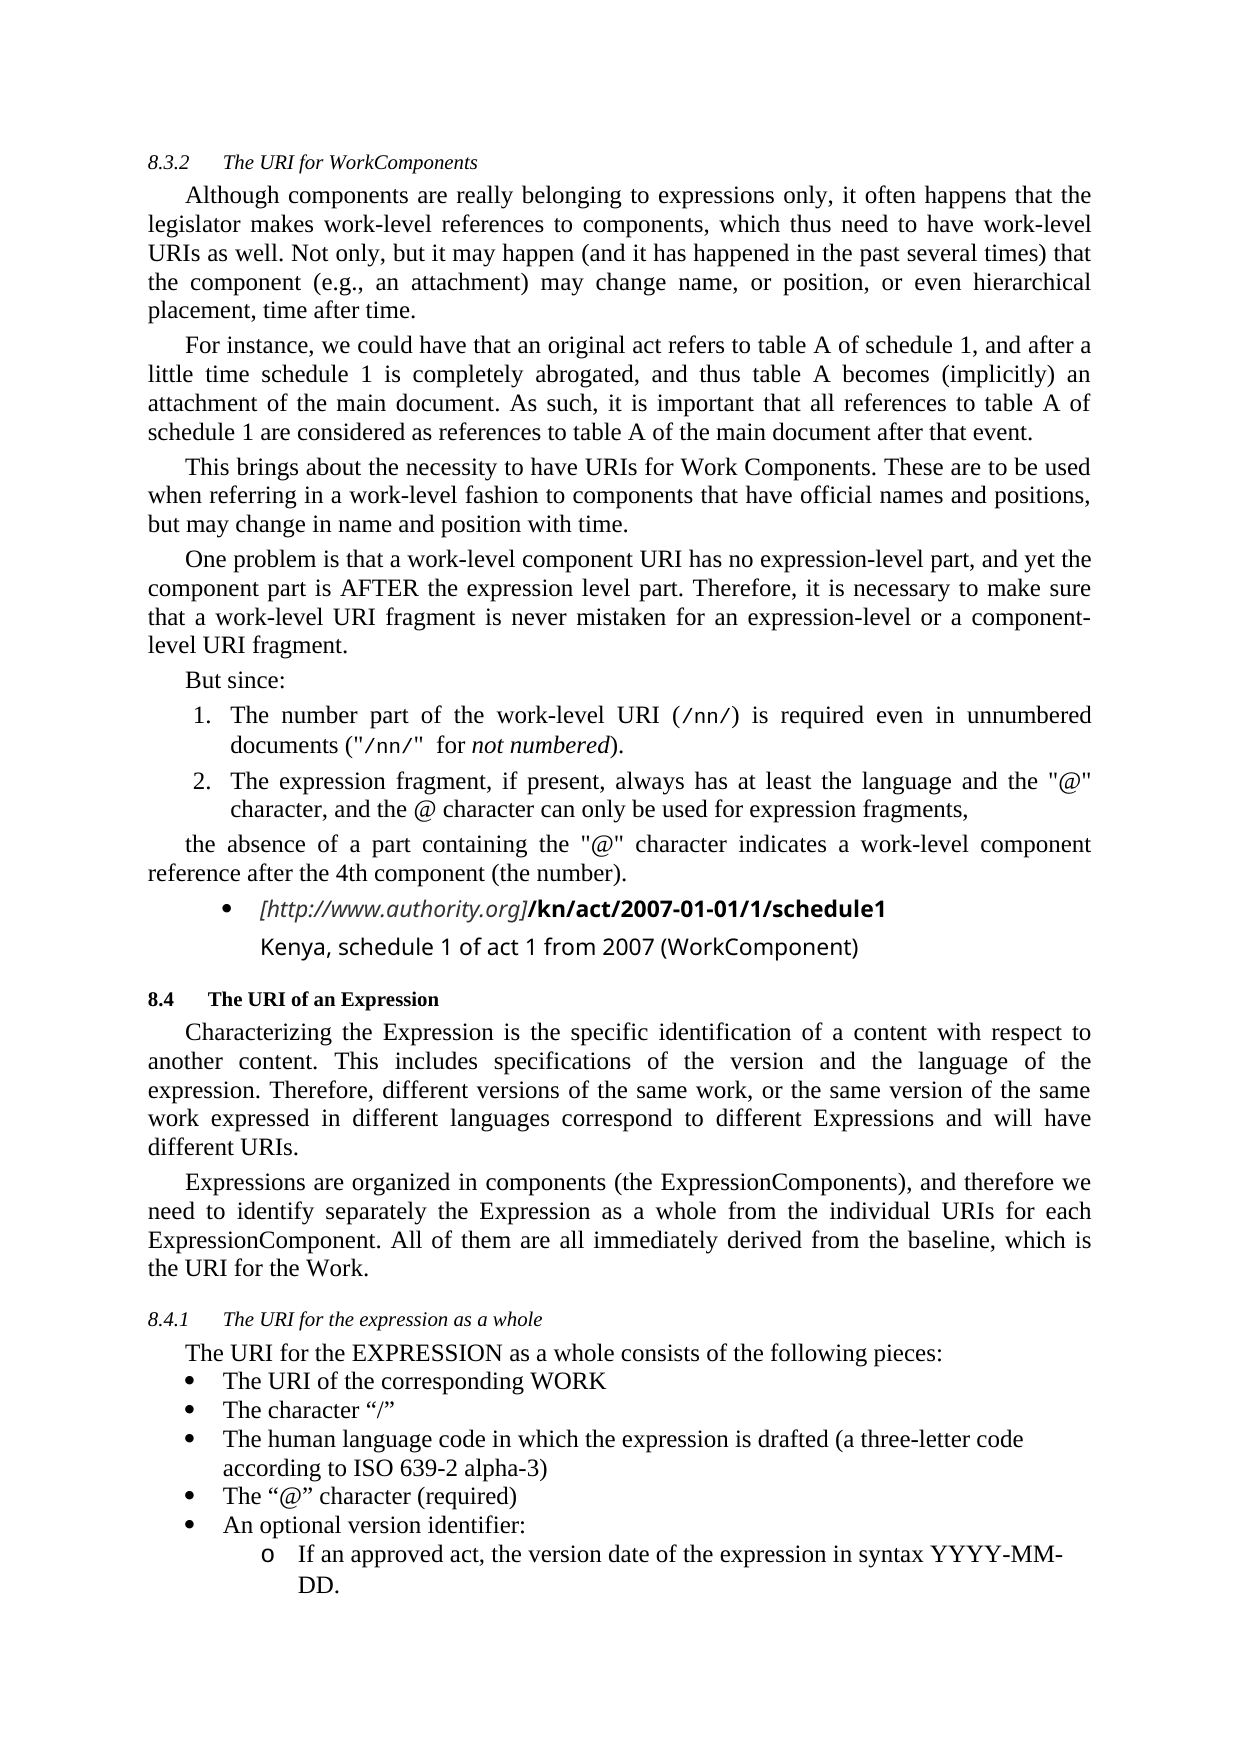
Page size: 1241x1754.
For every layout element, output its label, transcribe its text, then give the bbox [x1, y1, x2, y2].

subtitle The URI of an Expression [148, 987, 1092, 1011]
list The character “/” [185, 1395, 1092, 1424]
text Although components are really belonging to expressions only, it often happens that the legislator makes work-level references to components, which thus need to have work-level URIs as well. Not only, but it may happen (and it has happened in the past several times) that the component (e.g., an attachment) may change name, or position, or even hierarchical placement, time after time. [148, 180, 1092, 324]
text But since: [148, 665, 1092, 694]
text For instance, we could have that an original act refers to table A of schedule 1, and after a little time schedule 1 is completely abrogated, and thus table A becomes (implicitly) an attachment of the main document. As such, it is important that all references to table A of schedule 1 are considered as references to table A of the main document after that event. [148, 330, 1092, 445]
text One problem is that a work-level component URI has no expression-level part, and yet the component part is AFTER the expression level part. Therefore, it is necessary to make sure that a work-level URI fragment is never mistaken for an expression-level or a component-level URI fragment. [148, 544, 1092, 659]
text Characterizing the Expression is the specific identification of a content with respect to another content. This includes specifications of the version and the language of the expression. Therefore, different versions of the same work, or the same version of the same work expressed in different languages correspond to different Expressions and will have different URIs. [148, 1017, 1092, 1161]
text Kenya, schedule 1 of act 1 from 2007 (WorkComponent) [260, 931, 1092, 962]
list An optional version identifier: [185, 1510, 1092, 1539]
list [http://www.authority.org]/kn/act/2007-01-01/1/schedule1 [222, 893, 1092, 924]
list The URI of the corresponding WORK [185, 1366, 1092, 1395]
list The human language code in which the expression is drafted (a three-letter code according to ISO 639-2 alpha-3) [185, 1424, 1092, 1481]
text Expressions are organized in components (the ExpressionComponents), and therefore we need to identify separately the Expression as a whole from the individual URIs for each ExpressionComponent. All of them are all immediately derived from the baseline, which is the URI for the Work. [148, 1167, 1092, 1282]
text This brings about the necessity to have URIs for Work Components. These are to be used when referring in a work-level fashion to components that have official names and positions, but may change in name and position with time. [148, 452, 1092, 538]
list The expression fragment, if present, always has at least the language and the "@" character, and the @ character can only be used for expression fragments, [193, 766, 1092, 823]
list The “@” character (required) [185, 1481, 1092, 1510]
list The number part of the work-level URI (/nn/) is required even in unnumbered documents ("/nn/" for not numbered). [193, 700, 1092, 759]
list If an approved act, the version date of the expression in syntax YYYY-MM-DD. [260, 1539, 1092, 1598]
text The URI for the EXPRESSION as a whole consists of the following pieces: [148, 1338, 1092, 1366]
text the absence of a part containing the "@" character indicates a work-level component reference after the 4th component (the number). [148, 829, 1092, 887]
subtitle The URI for the expression as a whole [148, 1307, 1092, 1331]
subtitle The URI for WorkComponents [148, 150, 1092, 174]
